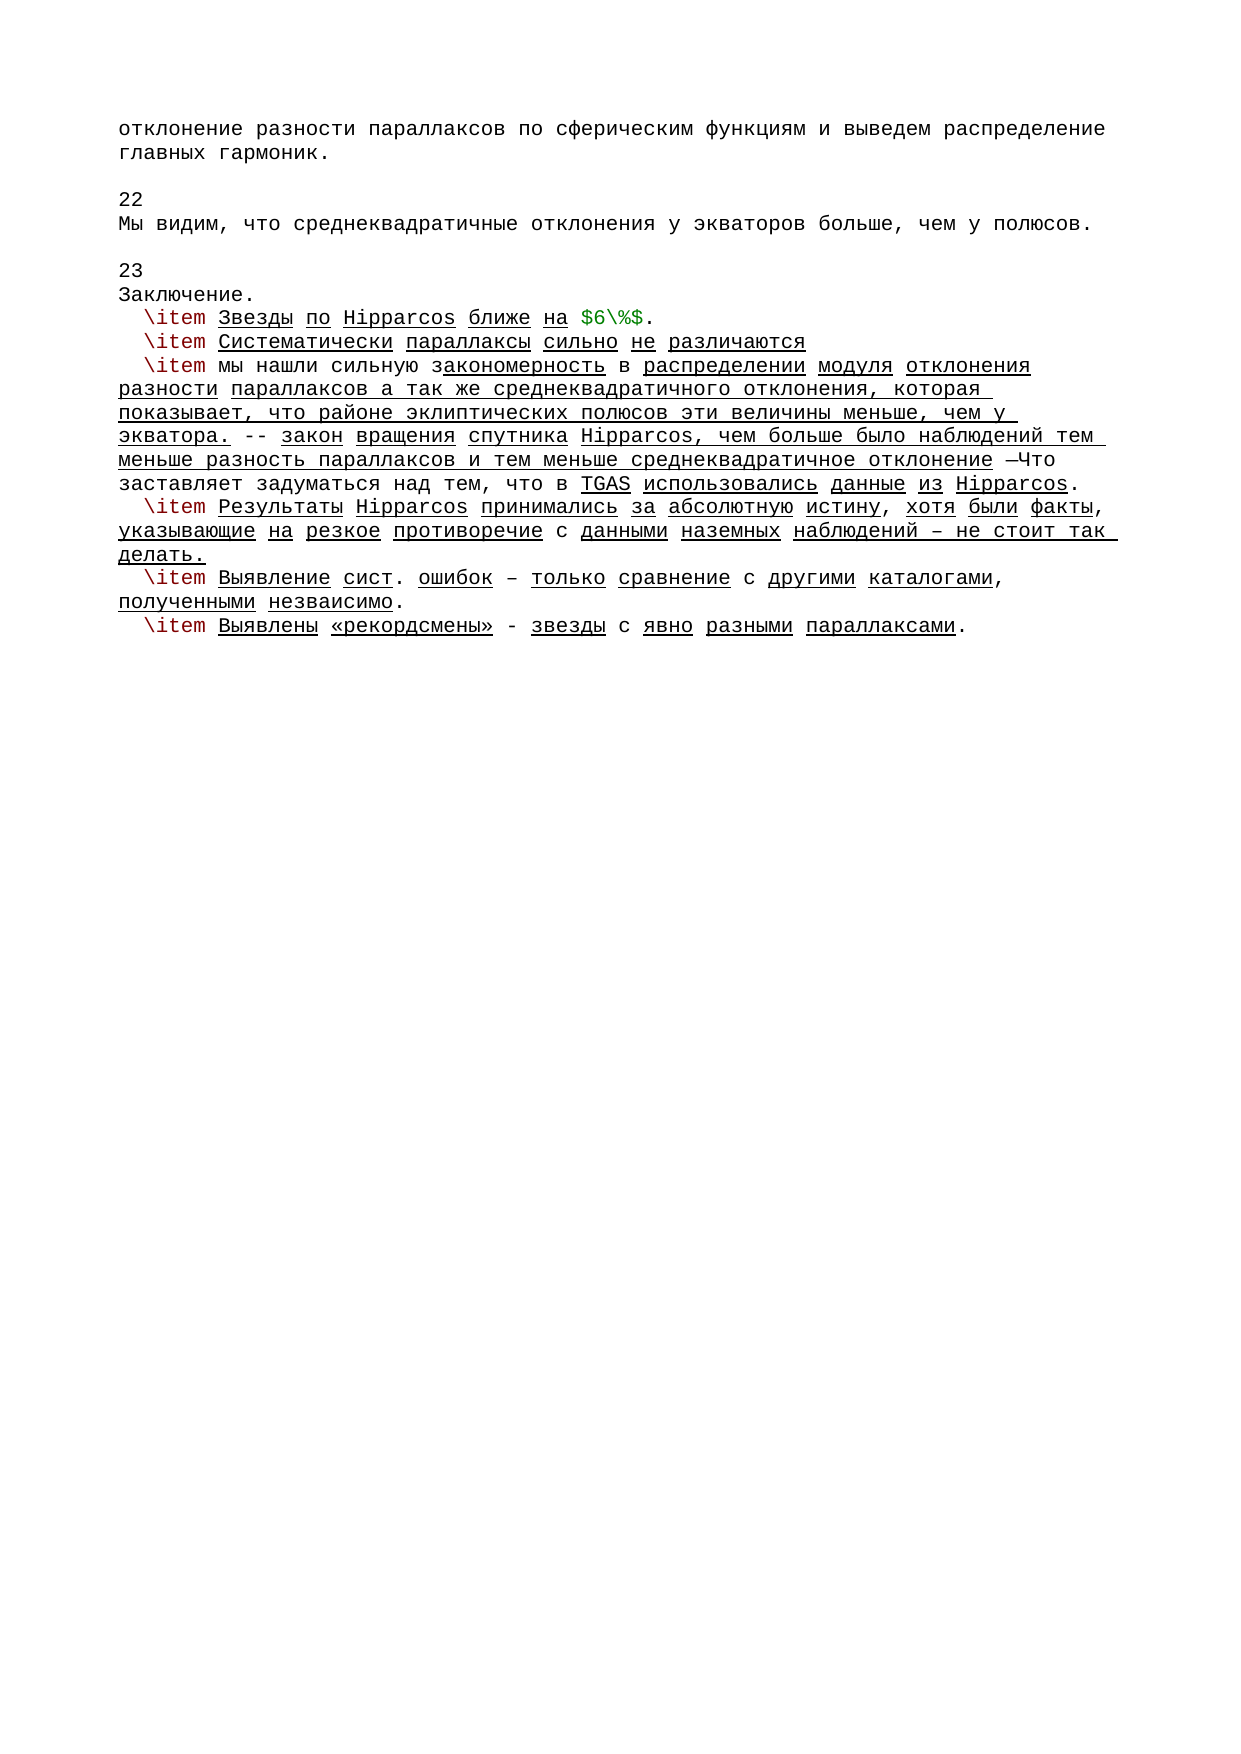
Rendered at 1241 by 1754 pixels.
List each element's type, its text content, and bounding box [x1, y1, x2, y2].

text Заключение. [118, 284, 1122, 307]
text отклонение разности параллаксов по сферическим функциям и выведем распределение главных гармоник. [118, 118, 1122, 165]
text \item Cистематически параллаксы сильно не различаются [118, 331, 1122, 354]
text \item Выявлены «рекордсмены» - звезды с явно разными параллаксами. [118, 615, 1122, 638]
text 22 [118, 189, 1122, 213]
text \item Результаты Hipparcos принимались за абсолютную истину, хотя были факты, указывающие на резкое противоречие с данными наземных наблюдений – не стоит так делать. [118, 496, 1122, 567]
text 23 [118, 260, 1122, 284]
text \item Выявление сист. ошибок – только сравнение с другими каталогами, полученными незваисимо. [118, 567, 1122, 615]
text \item мы нашли сильную закономерность в распределении модуля отклонения разности параллаксов а так же среднеквадратичного отклонения, которая показывает, что районе эклиптических полюсов эти величины меньше, чем у экватора. -- закон вращения спутника Hipparcos, чем больше было наблюдений тем меньше разность параллаксов и тем меньше среднеквадратичное отклонение —Что заставляет задуматься над тем, что в TGAS использовались данные из Hipparcos. [118, 354, 1122, 496]
text \item Звезды по Hipparcos ближе на $6\%$. [118, 307, 1122, 331]
text Мы видим, что среднеквадратичные отклонения у экваторов больше, чем у полюсов. [118, 213, 1122, 236]
